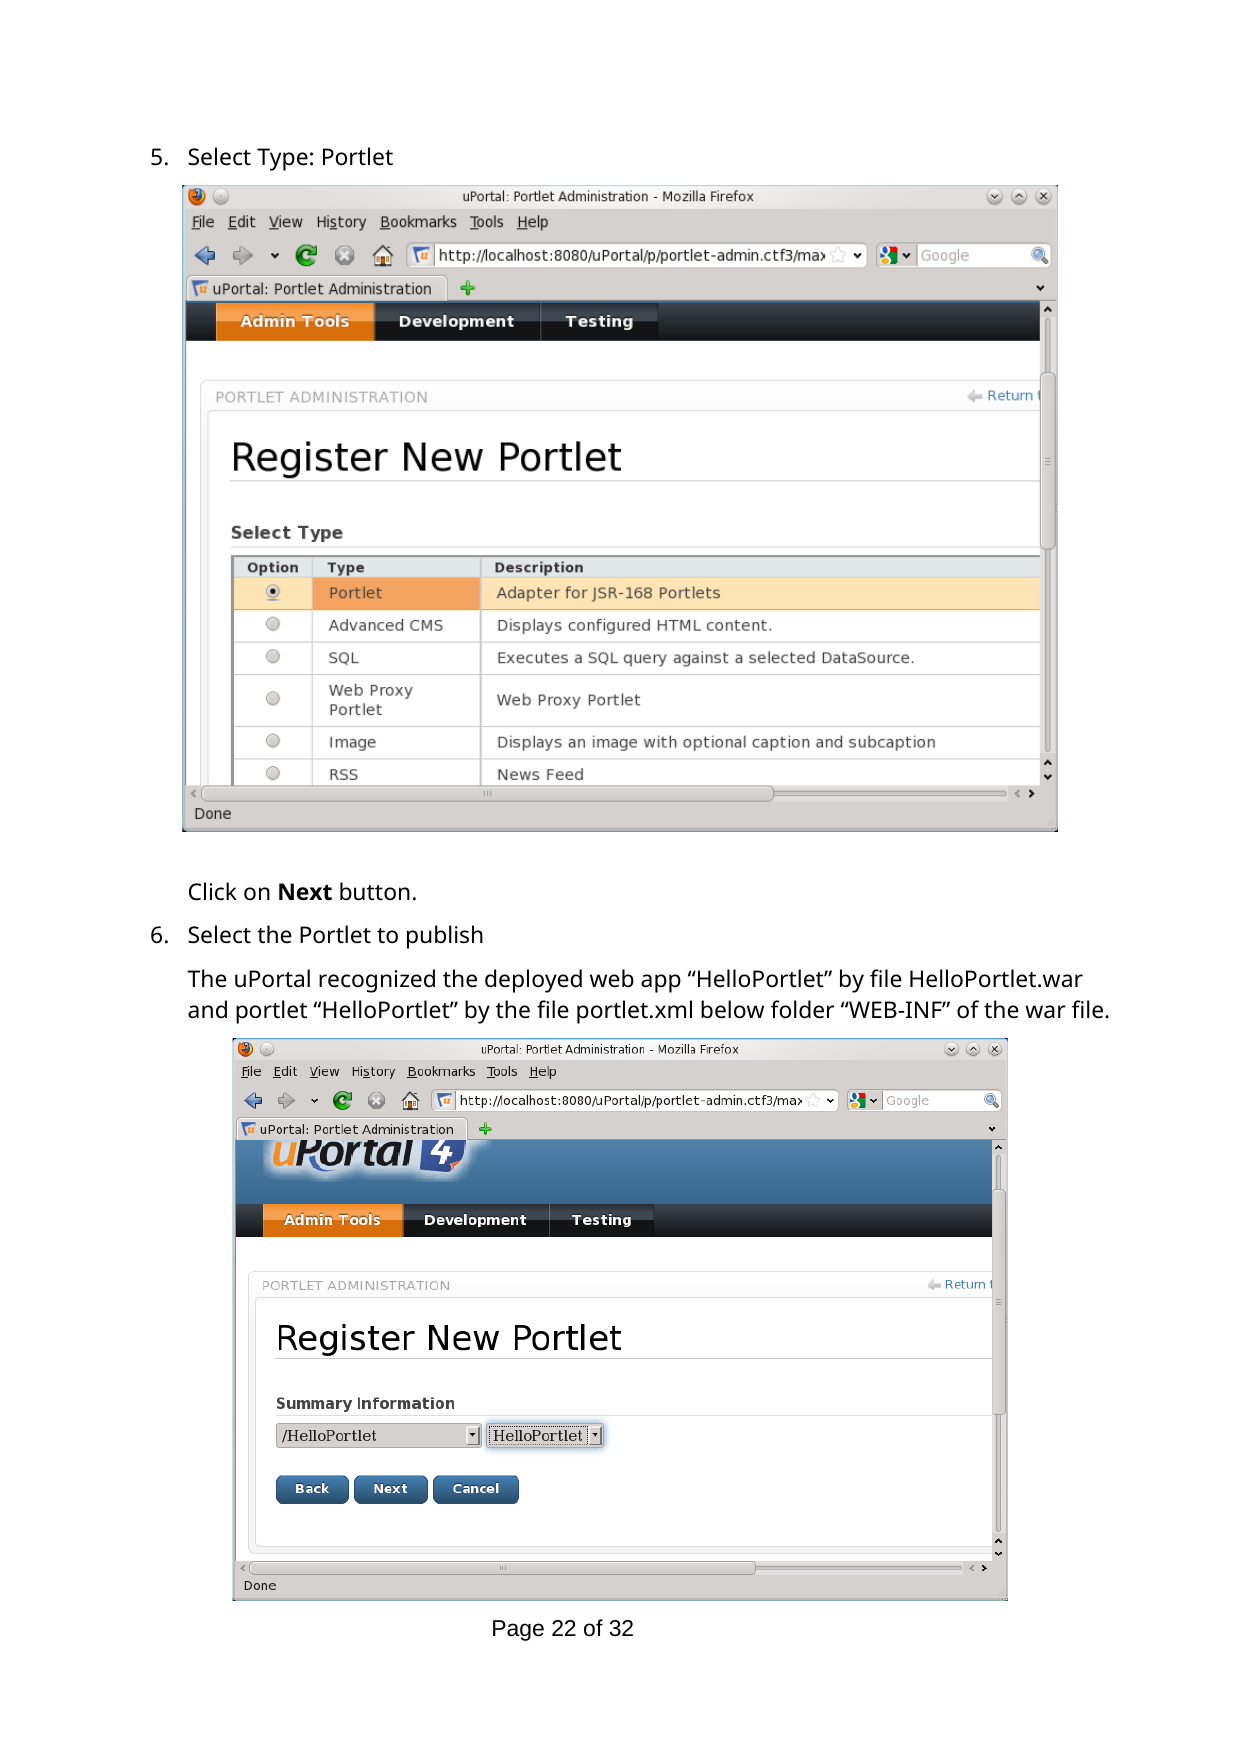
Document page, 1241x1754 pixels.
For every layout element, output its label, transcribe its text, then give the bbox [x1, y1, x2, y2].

text Click on Next button. [187, 876, 1128, 907]
picture [232, 1038, 1008, 1601]
picture [182, 185, 1058, 832]
subtitle Select Type: Portlet [150, 141, 1128, 172]
text The uPortal recognized the deployed web app “HelloPortlet” by file HelloPortlet.war and portlet “HelloPortlet” by the file portlet.xml below folder “WEB-INF” of the war file. [187, 963, 1128, 1026]
subtitle Select the Portlet to publish [150, 919, 1128, 951]
